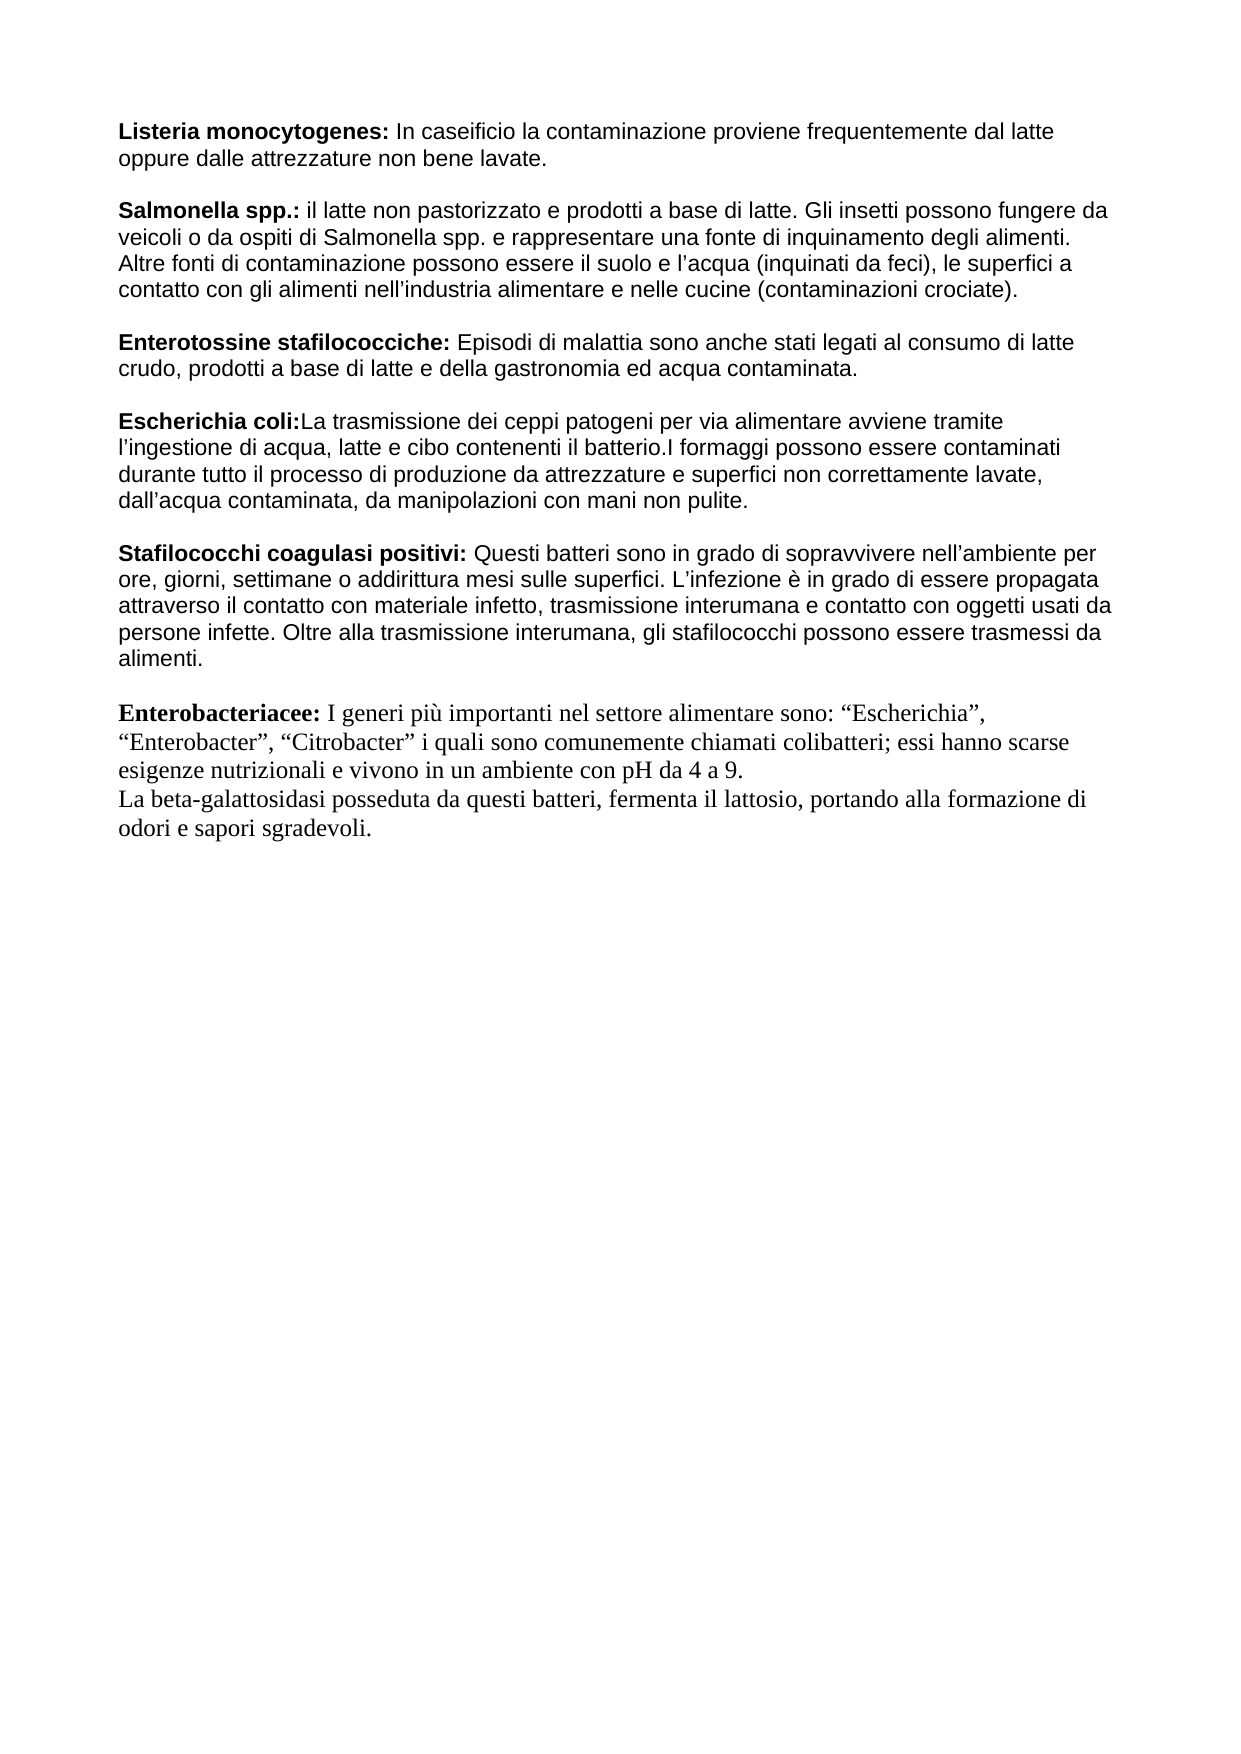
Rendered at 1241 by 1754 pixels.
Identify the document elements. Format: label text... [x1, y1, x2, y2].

text Listeria monocytogenes: In caseificio la contaminazione proviene frequentemente dal latte oppure dalle attrezzature non bene lavate. [118, 118, 1122, 171]
text Enterotossine stafilococciche: Episodi di malattia sono anche stati legati al consumo di latte crudo, prodotti a base di latte e della gastronomia ed acqua contaminata. [118, 329, 1122, 382]
text Salmonella spp.: il latte non pastorizzato e prodotti a base di latte. Gli insetti possono fungere da veicoli o da ospiti di Salmonella spp. e rappresentare una fonte di inquinamento degli alimenti. Altre fonti di contaminazione possono essere il suolo e l’acqua (inquinati da feci), le superfici a contatto con gli alimenti nell’industria alimentare e nelle cucine (contaminazioni crociate). [118, 197, 1122, 303]
text Enterobacteriacee: I generi più importanti nel settore alimentare sono: “Escherichia”, “Enterobacter”, “Citrobacter” i quali sono comunemente chiamati colibatteri; essi hanno scarse esigenze nutrizionali e vivono in un ambiente con pH da 4 a 9. [118, 698, 1122, 784]
text La beta-galattosidasi posseduta da questi batteri, fermenta il lattosio, portando alla formazione di [118, 784, 1122, 813]
text Stafilococchi coagulasi positivi: Questi batteri sono in grado di sopravvivere nell’ambiente per [118, 540, 1122, 566]
text odori e sapori sgradevoli. [118, 813, 1122, 842]
text ore, giorni, settimane o addirittura mesi sulle superfici. L’infezione è in grado di essere propagata attraverso il contatto con materiale infetto, trasmissione interumana e contatto con oggetti usati da persone infette. Oltre alla trasmissione interumana, gli stafilococchi possono essere trasmessi da alimenti. [118, 566, 1122, 672]
text Escherichia coli:La trasmissione dei ceppi patogeni per via alimentare avviene tramite l’ingestione di acqua, latte e cibo contenenti il batterio.I formaggi possono essere contaminati durante tutto il processo di produzione da attrezzature e superfici non correttamente lavate, dall’acqua contaminata, da manipolazioni con mani non pulite. [118, 408, 1122, 513]
